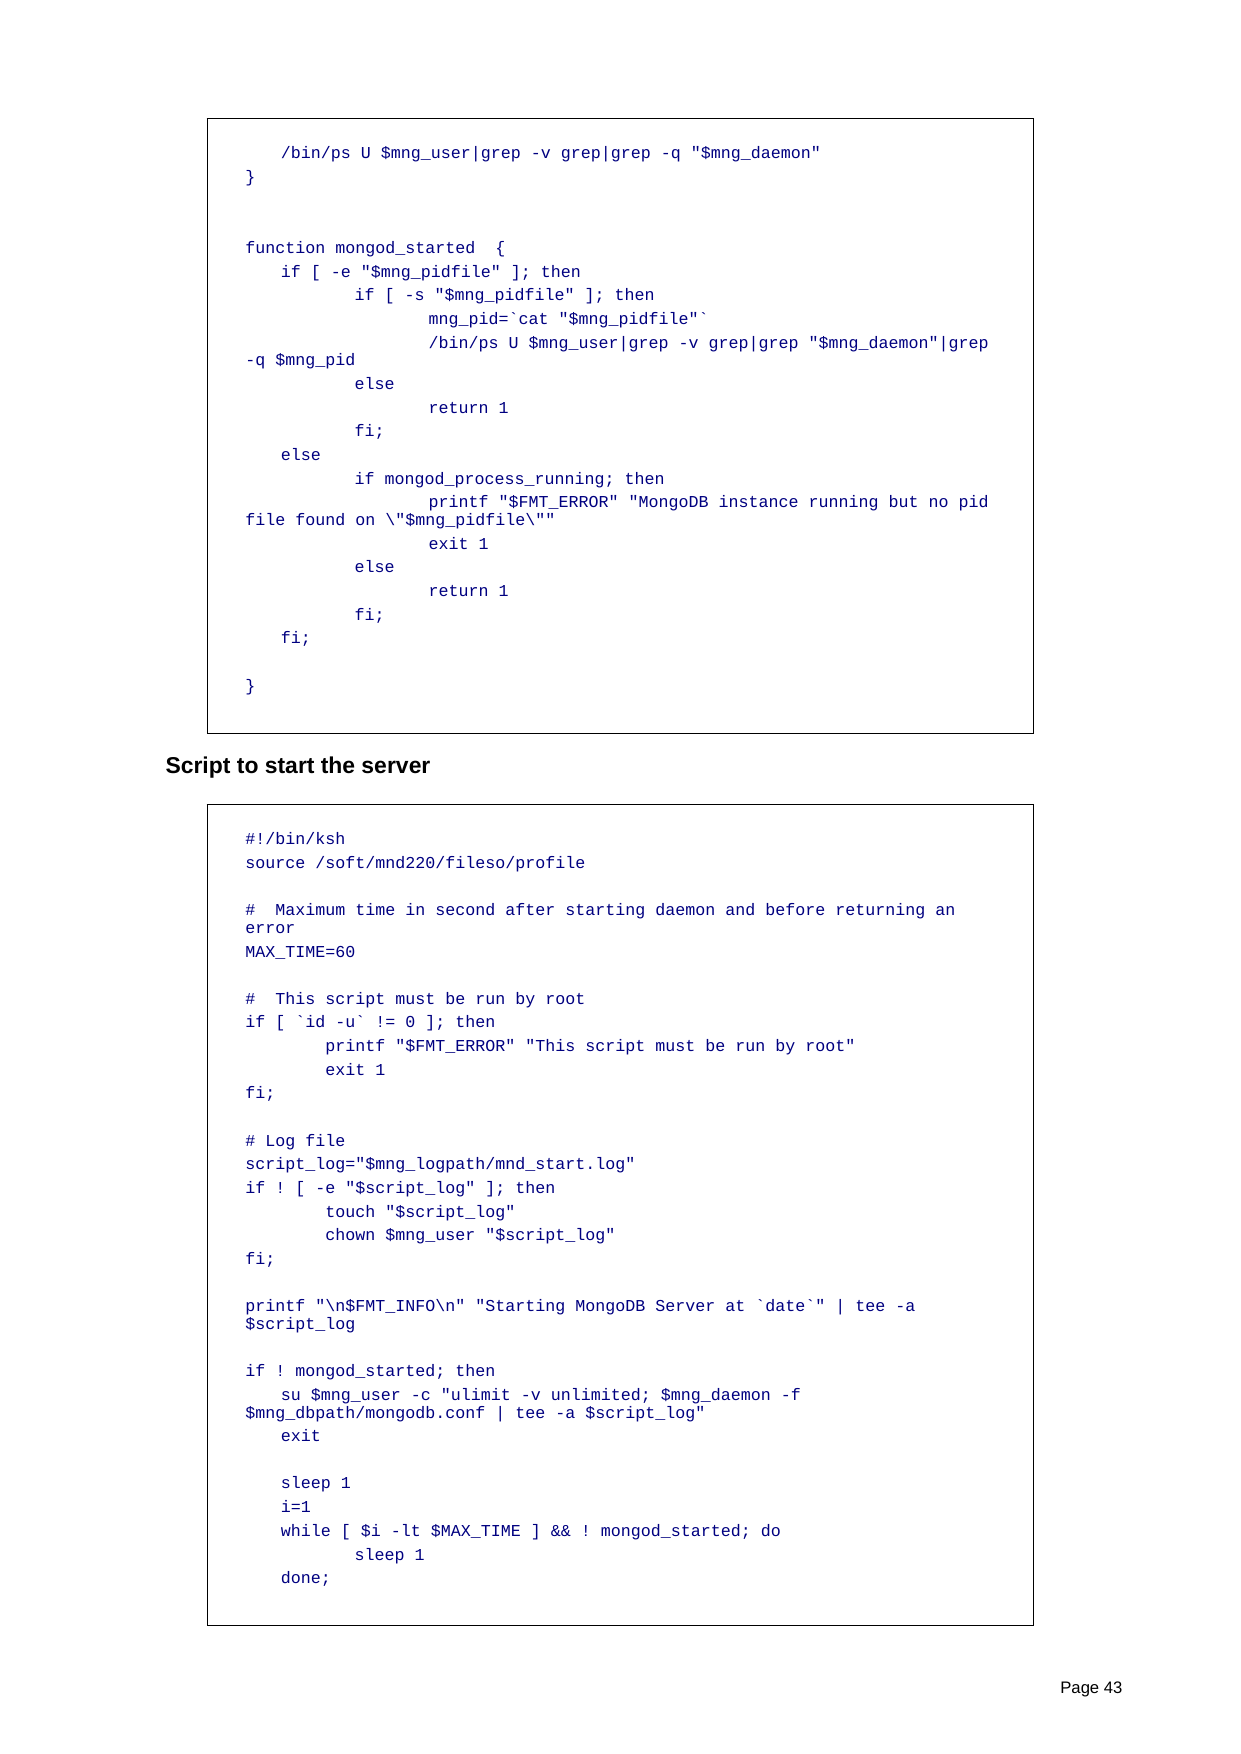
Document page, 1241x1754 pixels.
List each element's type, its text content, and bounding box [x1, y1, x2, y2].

text printf "\n$FMT_INFO\n" "Starting MongoDB Server at `date`" | tee -a $script_log [208, 1271, 1033, 1333]
text if ! [ -e "$script_log" ]; then [208, 1153, 1033, 1176]
text fi; [208, 579, 1033, 603]
text script_log="$mng_logpath/mnd_start.log" [208, 1129, 1033, 1153]
subtitle Script to start the server [165, 752, 1122, 778]
text exit 1 [208, 508, 1033, 532]
text fi; [208, 396, 1033, 419]
text su $mng_user -c "ulimit -v unlimited; $mng_daemon -f $mng_dbpath/mongodb.conf | tee -a $script_log" [208, 1359, 1033, 1401]
text exit 1 [208, 1034, 1033, 1058]
text # This script must be run by root [208, 963, 1033, 987]
text mng_pid=`cat "$mng_pidfile"` [208, 284, 1033, 307]
text fi; [208, 1058, 1033, 1102]
text return 1 [208, 556, 1033, 579]
text i=1 [208, 1472, 1033, 1495]
text while [ $i -lt $MAX_TIME ] && ! mongod_started; do [208, 1495, 1033, 1519]
text if [ `id -u` != 0 ]; then [208, 987, 1033, 1011]
text return 1 [208, 372, 1033, 396]
text } [208, 650, 1033, 733]
text source /soft/mnd220/fileso/profile [208, 827, 1033, 872]
text if [ -s "$mng_pidfile" ]; then [208, 260, 1033, 284]
text chown $mng_user "$script_log" [208, 1200, 1033, 1223]
text if [ -e "$mng_pidfile" ]; then [208, 236, 1033, 260]
text /bin/ps U $mng_user|grep -v grep|grep -q "$mng_daemon" [208, 119, 1033, 142]
text if mongod_process_running; then [208, 443, 1033, 467]
text # Log file [208, 1105, 1033, 1129]
text sleep 1 [208, 1448, 1033, 1472]
text /bin/ps U $mng_user|grep -v grep|grep "$mng_daemon"|grep -q $mng_pid [208, 307, 1033, 349]
text fi; [208, 1223, 1033, 1268]
text MAX_TIME=60 [208, 916, 1033, 961]
text function mongod_started { [208, 213, 1033, 236]
text fi; [208, 603, 1033, 647]
text else [208, 349, 1033, 372]
text #!/bin/ksh [208, 805, 1033, 827]
text exit [208, 1401, 1033, 1445]
text printf "$FMT_ERROR" "This script must be run by root" [208, 1011, 1033, 1034]
text else [208, 419, 1033, 443]
text touch "$script_log" [208, 1176, 1033, 1200]
text printf "$FMT_ERROR" "MongoDB instance running but no pid file found on \"$mng_pidfile\"" [208, 467, 1033, 508]
text else [208, 532, 1033, 556]
text sleep 1 [208, 1519, 1033, 1543]
text # Maximum time in second after starting daemon and before returning an error [208, 875, 1033, 916]
text if ! mongod_started; then [208, 1336, 1033, 1359]
text } [208, 142, 1033, 186]
text done; [208, 1543, 1033, 1625]
